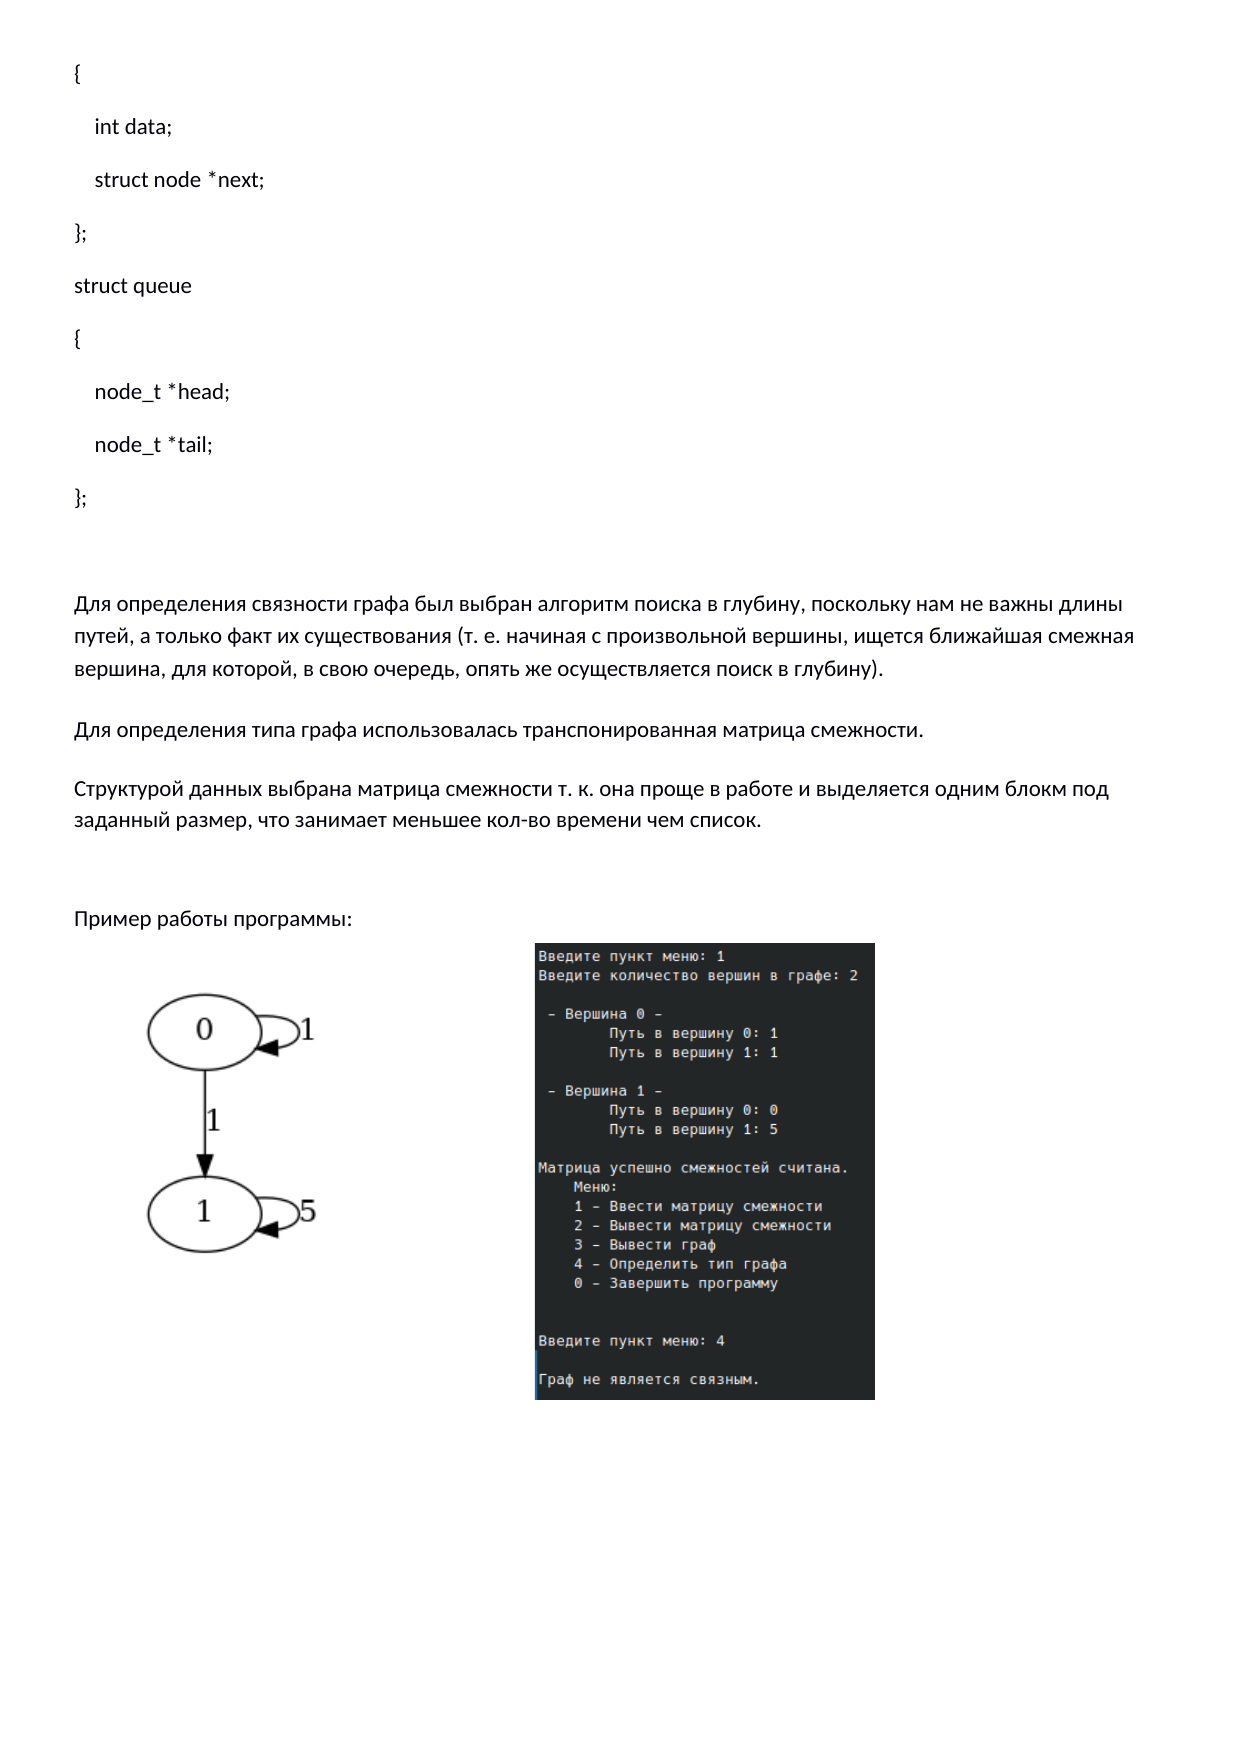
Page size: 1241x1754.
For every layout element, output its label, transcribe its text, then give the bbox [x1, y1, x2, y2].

picture [534, 943, 875, 1400]
text Структурой данных выбрана матрица смежности т. к. она проще в работе и выделяется одним блокм под заданный размер, что занимает меньшее кол-во времени чем список. [74, 774, 1167, 833]
picture [73, 957, 382, 1308]
text Для определения связности графа был выбран алгоритм поиска в глубину, поскольку нам не важны длины путей, а только факт их существования (т. е. начиная с произвольной вершины, ищется ближайшая смежная вершина, для которой, в свою очередь, опять же осуществляется поиск в глубину). [74, 589, 1167, 682]
text { [74, 59, 1167, 87]
text node_t *tail; [74, 430, 1167, 458]
text Для определения типа графа использовалась транспонированная матрица смежности. [74, 715, 1167, 743]
text node_t *head; [74, 377, 1167, 405]
text }; [74, 218, 1167, 246]
text { [74, 324, 1167, 352]
text int data; [74, 112, 1167, 140]
text Пример работы программы: [74, 904, 1167, 932]
text struct queue [74, 271, 1167, 299]
text struct node *next; [74, 165, 1167, 193]
text }; [74, 483, 1167, 511]
